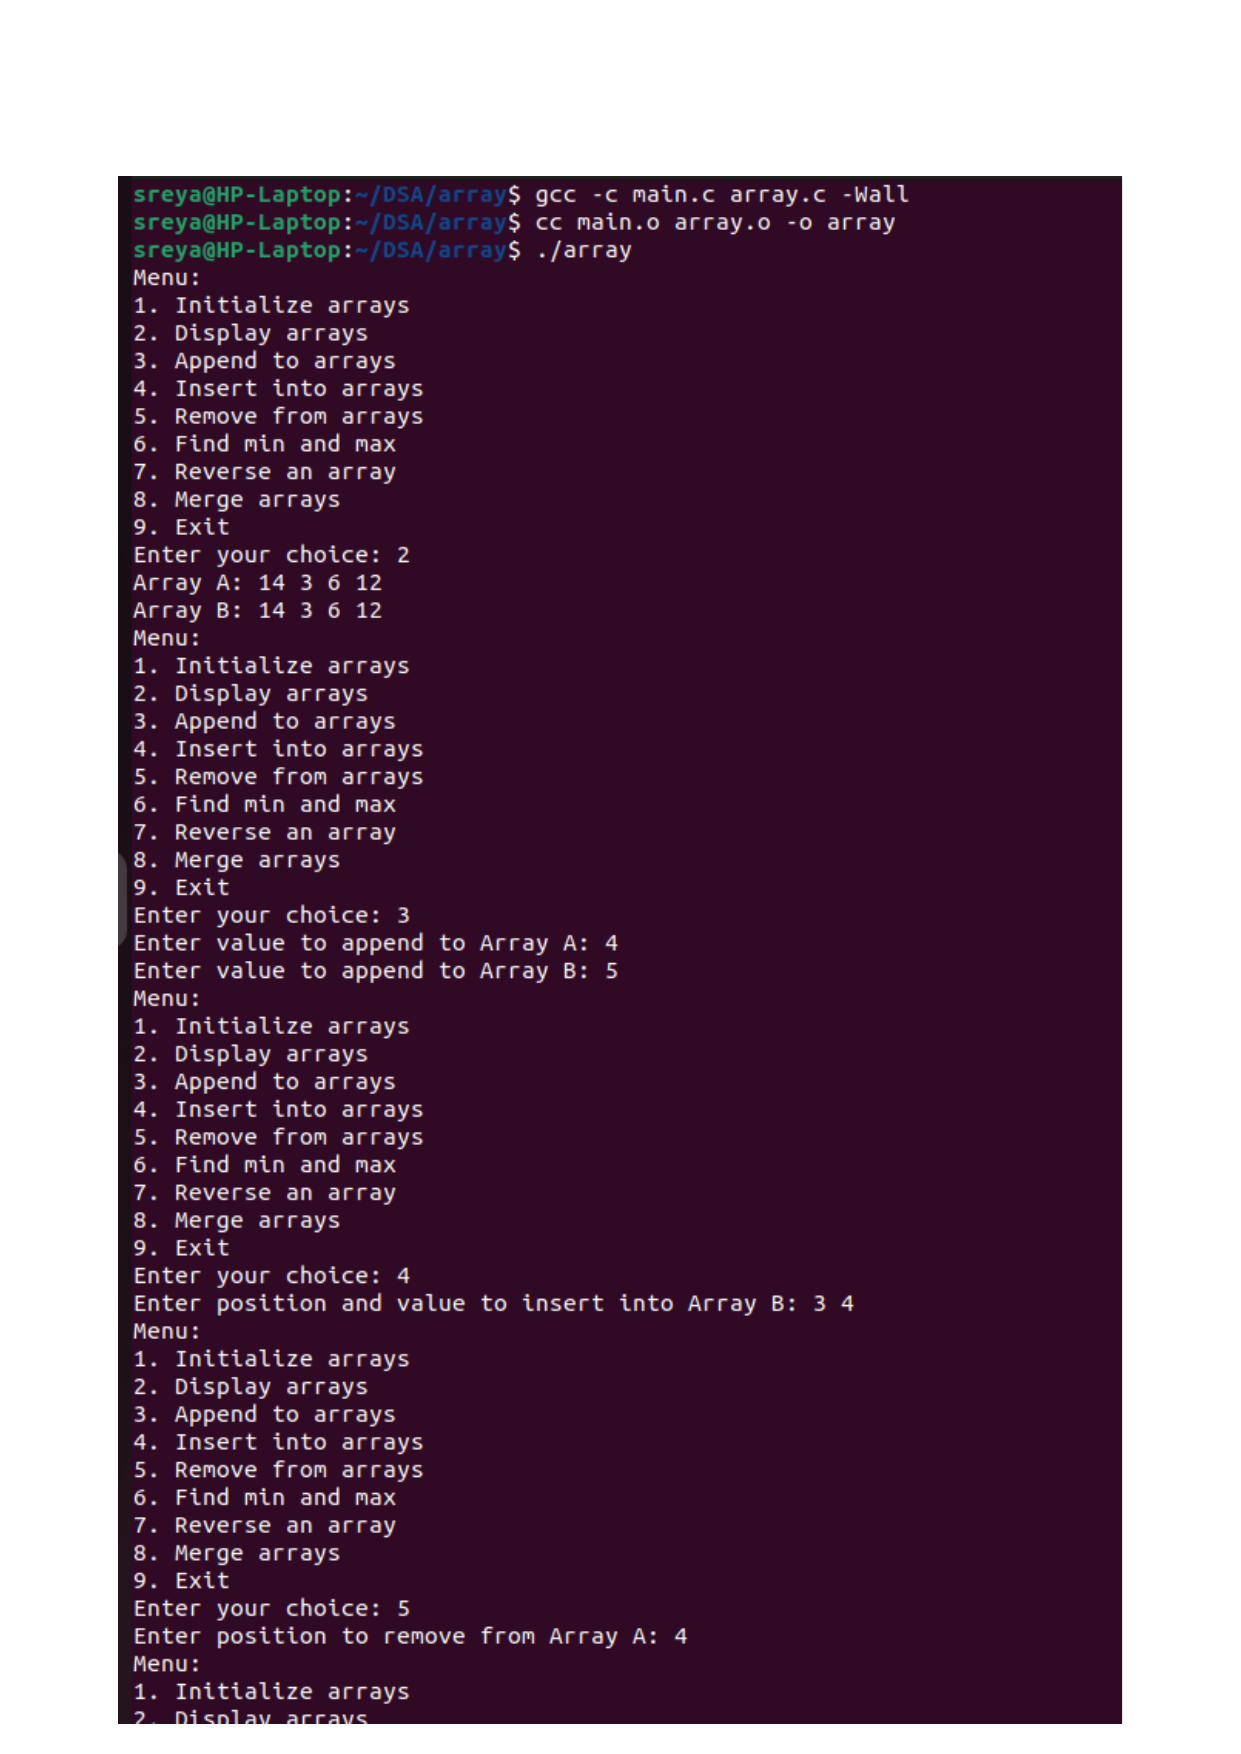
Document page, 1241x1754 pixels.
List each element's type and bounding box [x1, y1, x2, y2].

picture [118, 176, 1123, 1724]
